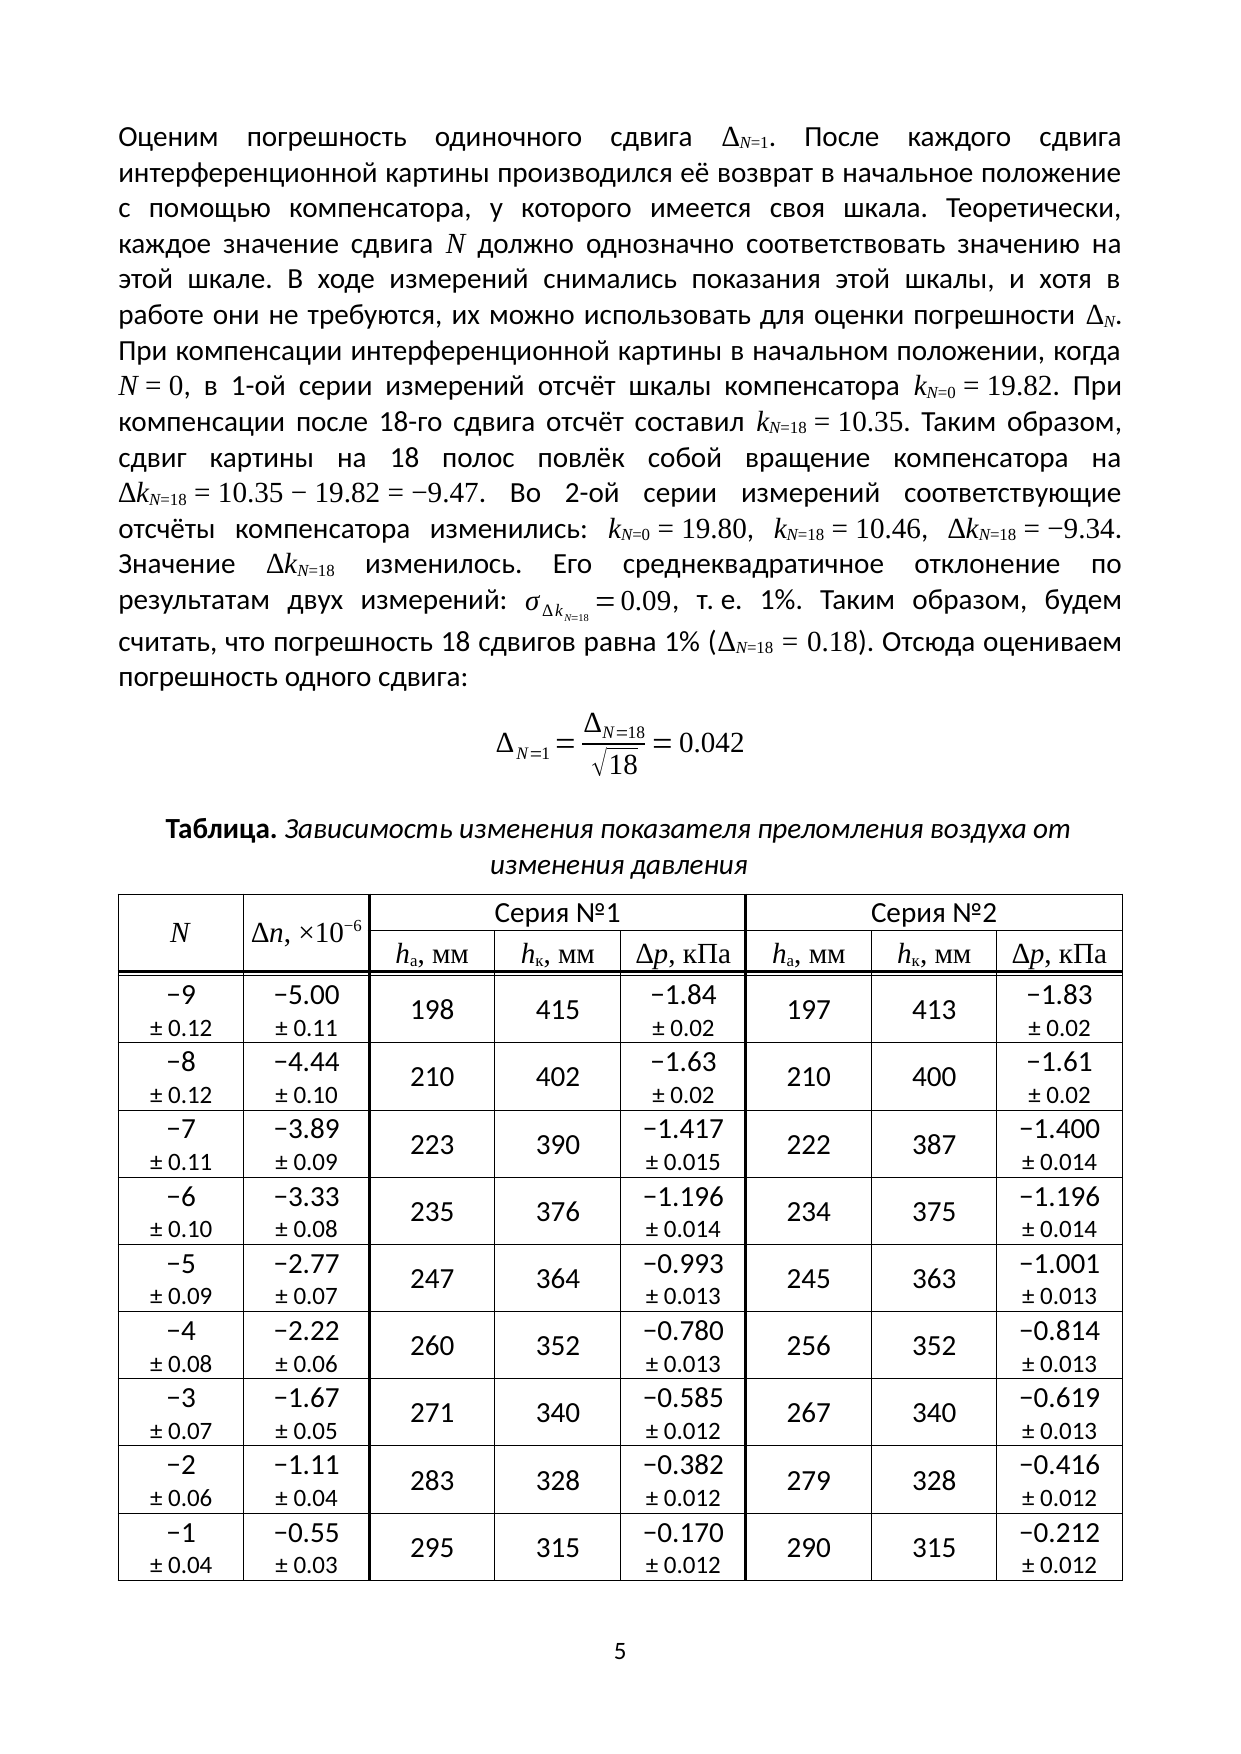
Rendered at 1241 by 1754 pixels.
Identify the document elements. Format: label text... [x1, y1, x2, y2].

table_cell 340 [495, 1379, 620, 1445]
table_cell 400 [872, 1043, 996, 1109]
table_cell hк, мм [495, 931, 620, 970]
table_cell 328 [495, 1446, 620, 1513]
table_cell 315 [872, 1514, 996, 1580]
table_header Серия №1 [371, 895, 744, 930]
table_cell −5 ± 0.09 [119, 1245, 243, 1311]
table_cell −6 ± 0.10 [119, 1178, 243, 1244]
table_cell −2.22 ± 0.06 [244, 1312, 368, 1378]
table_header Серия №2 [747, 895, 1122, 930]
table_cell 413 [872, 976, 996, 1042]
table_cell −0.416 ± 0.012 [997, 1446, 1122, 1513]
table_cell 402 [495, 1043, 620, 1109]
table_header N [119, 895, 243, 970]
table_cell −1.61 ± 0.02 [997, 1043, 1122, 1109]
table_cell −3 ± 0.07 [119, 1379, 243, 1445]
table_cell −8 ± 0.12 [119, 1043, 243, 1109]
table_cell −1.400 ± 0.014 [997, 1111, 1122, 1177]
table_cell −1.84 ± 0.02 [621, 976, 744, 1042]
table_cell −0.212 ± 0.012 [997, 1514, 1122, 1580]
table_cell 260 [371, 1312, 494, 1378]
table_cell −4.44 ± 0.10 [244, 1043, 368, 1109]
table_cell −7 ± 0.11 [119, 1111, 243, 1177]
table_cell −1.196 ± 0.014 [997, 1178, 1122, 1244]
table_cell ∆p, кПа [997, 931, 1122, 970]
table_cell 315 [495, 1514, 620, 1580]
table_cell 198 [371, 976, 494, 1042]
table_cell −0.780 ± 0.013 [621, 1312, 744, 1378]
table_cell −0.993 ± 0.013 [621, 1245, 744, 1311]
table_cell 328 [872, 1446, 996, 1513]
table_cell −1.67 ± 0.05 [244, 1379, 368, 1445]
table_cell 390 [495, 1111, 620, 1177]
table_cell −0.619 ± 0.013 [997, 1379, 1122, 1445]
table_cell −0.170 ± 0.012 [621, 1514, 744, 1580]
table_cell −2.77 ± 0.07 [244, 1245, 368, 1311]
table_cell 363 [872, 1245, 996, 1311]
table_cell 290 [747, 1514, 871, 1580]
table_cell 234 [747, 1178, 871, 1244]
table_cell 222 [747, 1111, 871, 1177]
table_cell −2 ± 0.06 [119, 1446, 243, 1513]
text Оценим погрешность одиночного сдвига ∆N=1. После каждого сдвига интерференционной картины производился её возврат в начальное положение с помощью компенсатора, у которого имеется своя шкала. Теоретически, каждое значение сдвига N должно однозначно соответствовать значению на этой шкале. В ходе измерений снимались показания этой шкалы, и хотя в работе они не требуются, их можно использовать для оценки погрешности ∆N. При компенсации интерференционной картины в начальном положении, когда N = 0, в 1-ой серии измерений отсчёт шкалы компенсатора kN=0 = 19.82. При компенсации после 18-го сдвига отсчёт составил kN=18 = 10.35. Таким образом, сдвиг картины на 18 полос повлёк собой вращение компенсатора на ∆kN=18 = 10.35 − 19.82 = −9.47. Во 2-ой серии измерений соответствующие отсчёты компенсатора изменились: kN=0 = 19.80, kN=18 = 10.46, ∆kN=18 = −9.34. Значение ∆kN=18 изменилось. Его среднеквадратичное отклонение по результатам двух измерений: , т. е. 1%. Таким образом, будем считать, что погрешность 18 сдвигов равна 1% (∆N=18 = 0.18). Отсюда оцениваем погрешность одного сдвига: [118, 118, 1122, 694]
table_cell 245 [747, 1245, 871, 1311]
table_cell −3.33 ± 0.08 [244, 1178, 368, 1244]
table_cell −4 ± 0.08 [119, 1312, 243, 1378]
table_cell 283 [371, 1446, 494, 1513]
table_cell 223 [371, 1111, 494, 1177]
table_cell −0.814 ± 0.013 [997, 1312, 1122, 1378]
table_cell 376 [495, 1178, 620, 1244]
table_cell 375 [872, 1178, 996, 1244]
table_cell −9 ± 0.12 [119, 976, 243, 1042]
table_cell hа, мм [747, 931, 871, 970]
table_cell −1.83 ± 0.02 [997, 976, 1122, 1042]
table_cell 271 [371, 1379, 494, 1445]
table_cell −1.11 ± 0.04 [244, 1446, 368, 1513]
table_cell 197 [747, 976, 871, 1042]
table_cell hа, мм [371, 931, 494, 970]
table_cell 210 [371, 1043, 494, 1109]
table_cell −0.382 ± 0.012 [621, 1446, 744, 1513]
table_cell ∆p, кПа [621, 931, 744, 970]
table_cell 235 [371, 1178, 494, 1244]
table_cell −1.001 ± 0.013 [997, 1245, 1122, 1311]
table_cell 210 [747, 1043, 871, 1109]
table_cell −1.63 ± 0.02 [621, 1043, 744, 1109]
table_cell 267 [747, 1379, 871, 1445]
table_cell 352 [495, 1312, 620, 1378]
table_cell −1.196 ± 0.014 [621, 1178, 744, 1244]
table_cell −0.55 ± 0.03 [244, 1514, 368, 1580]
table_cell −3.89 ± 0.09 [244, 1111, 368, 1177]
table_cell −1 ± 0.04 [119, 1514, 243, 1580]
table_cell 415 [495, 976, 620, 1042]
table_header ∆n, ×10−6 [244, 895, 368, 970]
table_cell 387 [872, 1111, 996, 1177]
table_cell −5.00 ± 0.11 [244, 976, 368, 1042]
table_cell −1.417 ± 0.015 [621, 1111, 744, 1177]
table_cell 364 [495, 1245, 620, 1311]
table_cell 295 [371, 1514, 494, 1580]
table_cell 247 [371, 1245, 494, 1311]
table_cell −0.585 ± 0.012 [621, 1379, 744, 1445]
text Таблица. Зависимость изменения показателя преломления воздуха от изменения давления [118, 810, 1122, 882]
table_cell 279 [747, 1446, 871, 1513]
table_cell hк, мм [872, 931, 996, 970]
table_cell 340 [872, 1379, 996, 1445]
table_cell 352 [872, 1312, 996, 1378]
table_cell 256 [747, 1312, 871, 1378]
